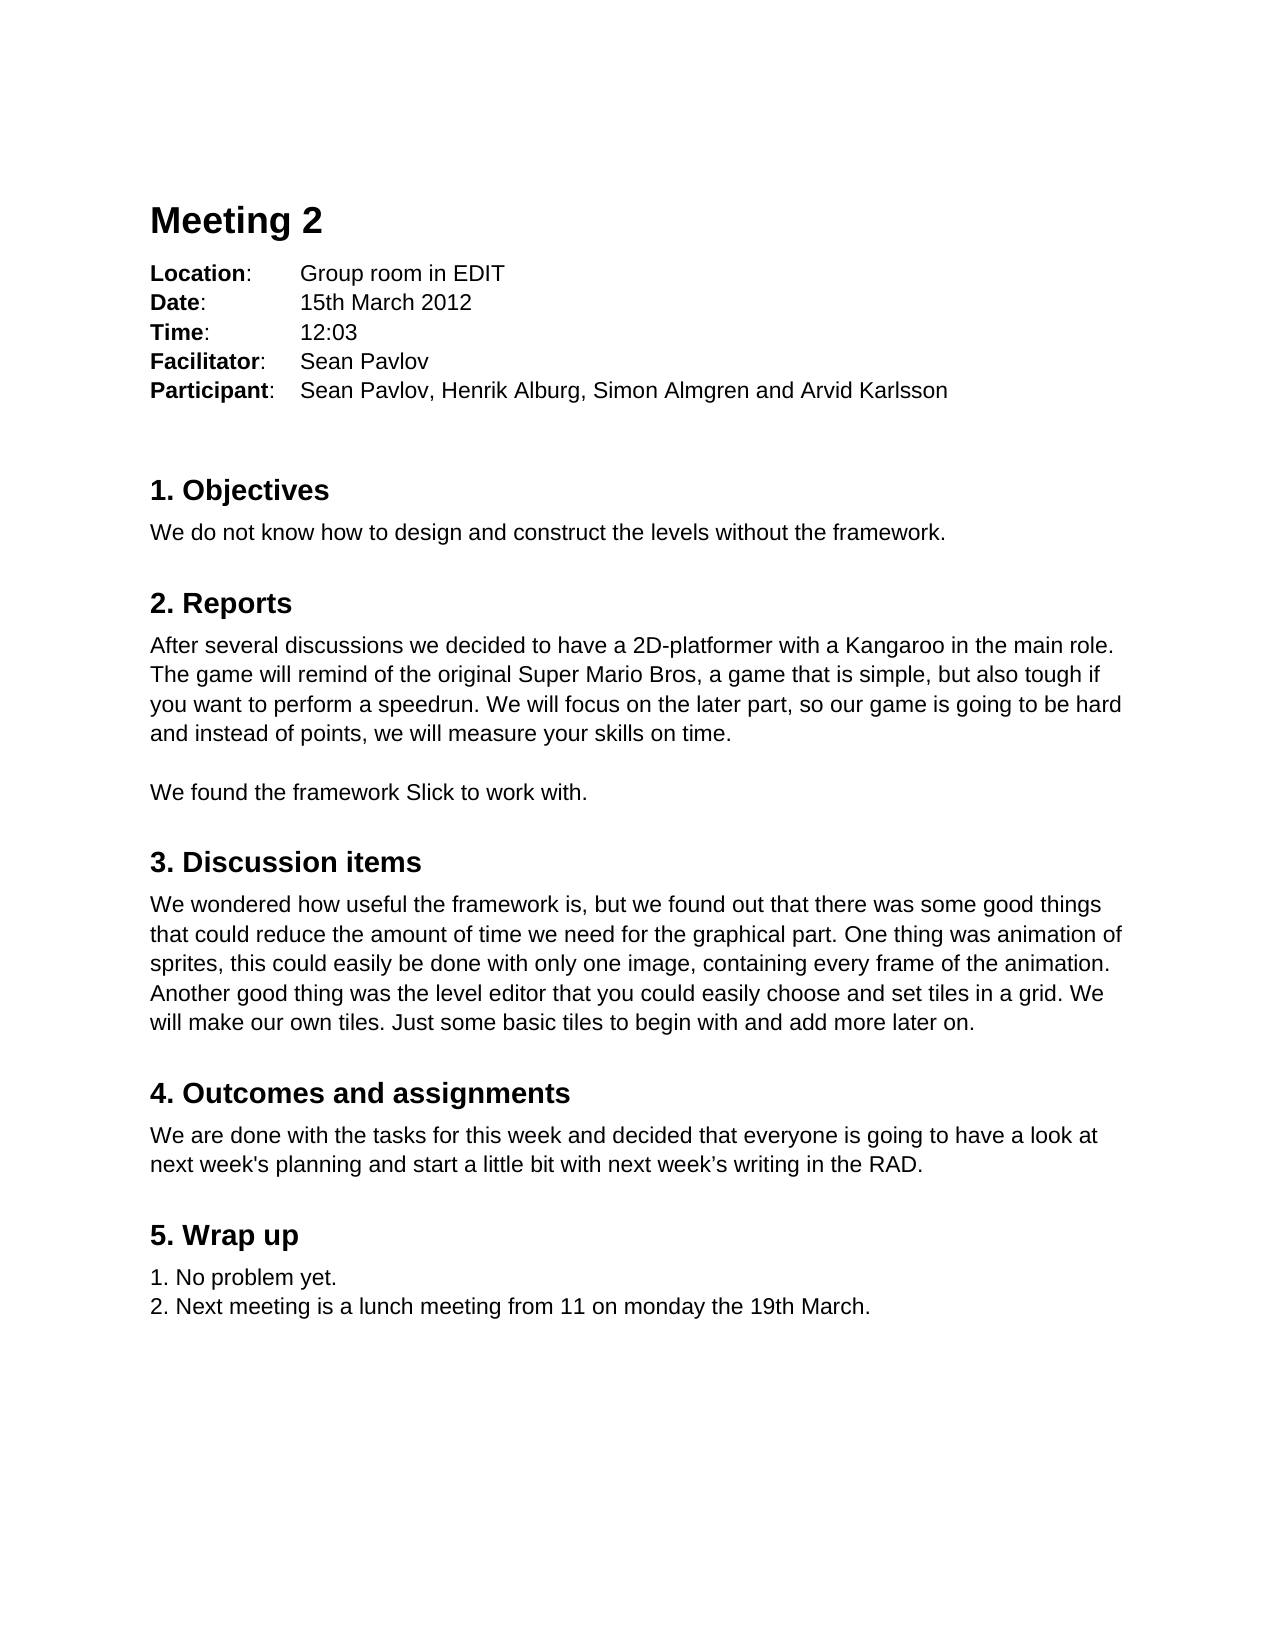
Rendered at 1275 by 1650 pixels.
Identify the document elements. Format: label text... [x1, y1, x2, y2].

text Facilitator: Sean Pavlov [150, 349, 1125, 374]
text We found the framework Slick to work with. [150, 779, 1125, 805]
subtitle 1. Objectives [150, 474, 1125, 507]
text We do not know how to design and construct the levels without the framework. [150, 520, 1125, 546]
text Time: 12:03 [150, 319, 1125, 345]
text We wondered how useful the framework is, but we found out that there was some good things that could reduce the amount of time we need for the graphical part. One thing was animation of sprites, this could easily be done with only one image, containing every frame of the animation. Another good thing was the level editor that you could easily choose and set tiles in a grid. We will make our own tiles. Just some basic tiles to begin with and add more later on. [150, 892, 1125, 1035]
subtitle 5. Wrap up [150, 1218, 1125, 1251]
text Date: 15th March 2012 [150, 290, 1125, 316]
subtitle 4. Outcomes and assignments [150, 1077, 1125, 1109]
text 1. No problem yet. [150, 1264, 1125, 1290]
text After several discussions we decided to have a 2D-platformer with a Kangaroo in the main role. The game will remind of the original Super Mario Bros, a game that is simple, but also tough if you want to perform a speedrun. We will focus on the later part, so our game is going to be hard and instead of points, we will measure your skills on time. [150, 633, 1125, 746]
text Location: Group room in EDIT [150, 261, 1125, 286]
subtitle 3. Discussion items [150, 846, 1125, 879]
text 2. Next meeting is a lunch meeting from 11 on monday the 19th March. [150, 1294, 1125, 1319]
subtitle Meeting 2 [150, 200, 1125, 242]
text Participant: Sean Pavlov, Henrik Alburg, Simon Almgren and Arvid Karlsson [150, 378, 1125, 404]
subtitle 2. Reports [150, 587, 1125, 619]
text We are done with the tasks for this week and decided that everyone is going to have a look at next week's planning and start a little bit with next week’s writing in the RAD. [150, 1122, 1125, 1177]
